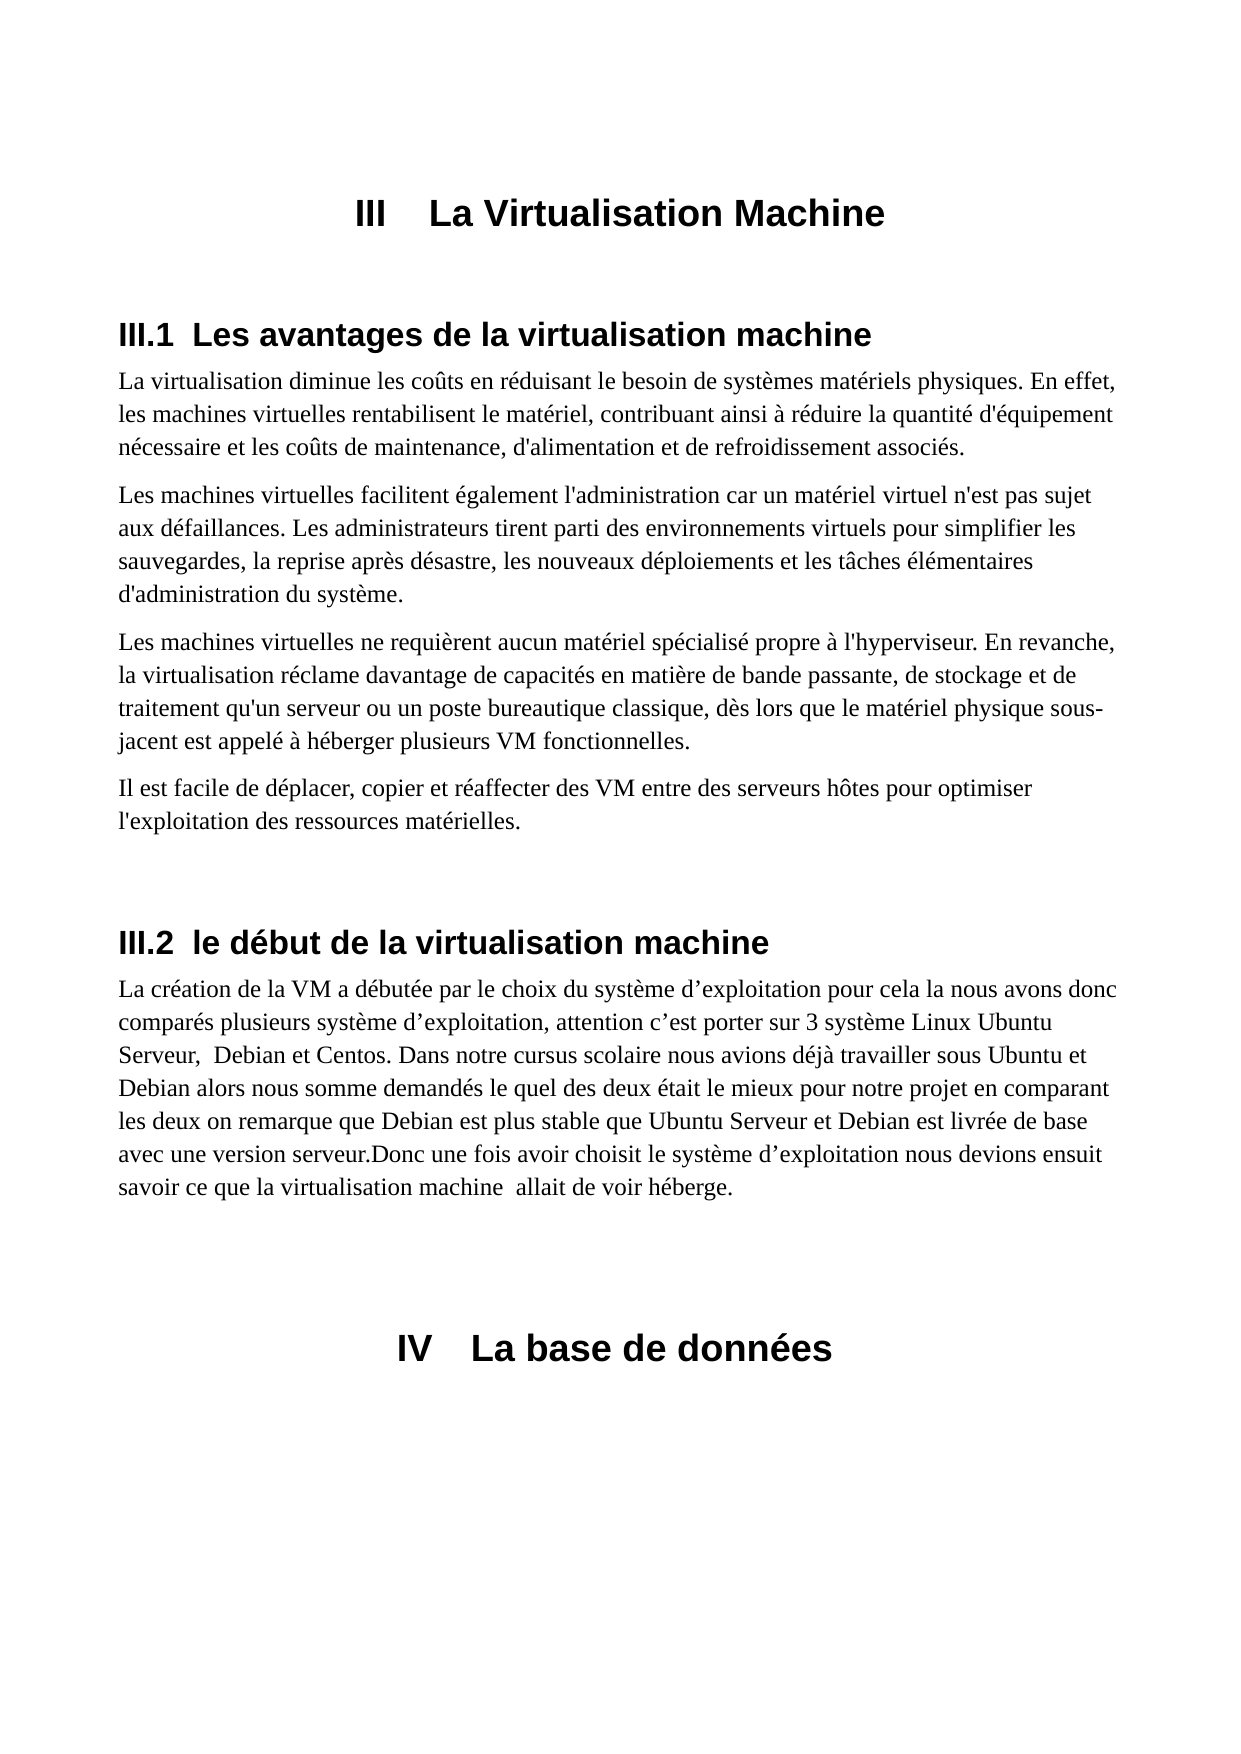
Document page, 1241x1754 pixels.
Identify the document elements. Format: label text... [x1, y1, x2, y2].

text La virtualisation diminue les coûts en réduisant le besoin de systèmes matériels physiques. En effet, les machines virtuelles rentabilisent le matériel, contribuant ainsi à réduire la quantité d'équipement nécessaire et les coûts de maintenance, d'alimentation et de refroidissement associés. [118, 366, 1122, 461]
subtitle le début de la virtualisation machine [118, 922, 1122, 961]
text Les machines virtuelles facilitent également l'administration car un matériel virtuel n'est pas sujet aux défaillances. Les administrateurs tirent parti des environnements virtuels pour simplifier les sauvegardes, la reprise après désastre, les nouveaux déploiements et les tâches élémentaires d'administration du système. [118, 480, 1122, 608]
text Il est facile de déplacer, copier et réaffecter des VM entre des serveurs hôtes pour optimiser l'exploitation des ressources matérielles. [118, 773, 1122, 835]
subtitle La base de données [118, 1326, 1122, 1369]
text La création de la VM a débutée par le choix du système d’exploitation pour cela la nous avons donc comparés plusieurs système d’exploitation, attention c’est porter sur 3 système Linux Ubuntu Serveur, Debian et Centos. Dans notre cursus scolaire nous avions déjà travailler sous Ubuntu et Debian alors nous somme demandés le quel des deux était le mieux pour notre projet en comparant les deux on remarque que Debian est plus stable que Ubuntu Serveur et Debian est livrée de base avec une version serveur.Donc une fois avoir choisit le système d’exploitation nous devions ensuit savoir ce que la virtualisation machine allait de voir héberge. [118, 974, 1122, 1201]
subtitle La Virtualisation Machine [118, 191, 1122, 234]
text Les machines virtuelles ne requièrent aucun matériel spécialisé propre à l'hyperviseur. En revanche, la virtualisation réclame davantage de capacités en matière de bande passante, de stockage et de traitement qu'un serveur ou un poste bureautique classique, dès lors que le matériel physique sous-jacent est appelé à héberger plusieurs VM fonctionnelles. [118, 627, 1122, 754]
subtitle Les avantages de la virtualisation machine [118, 315, 1122, 354]
